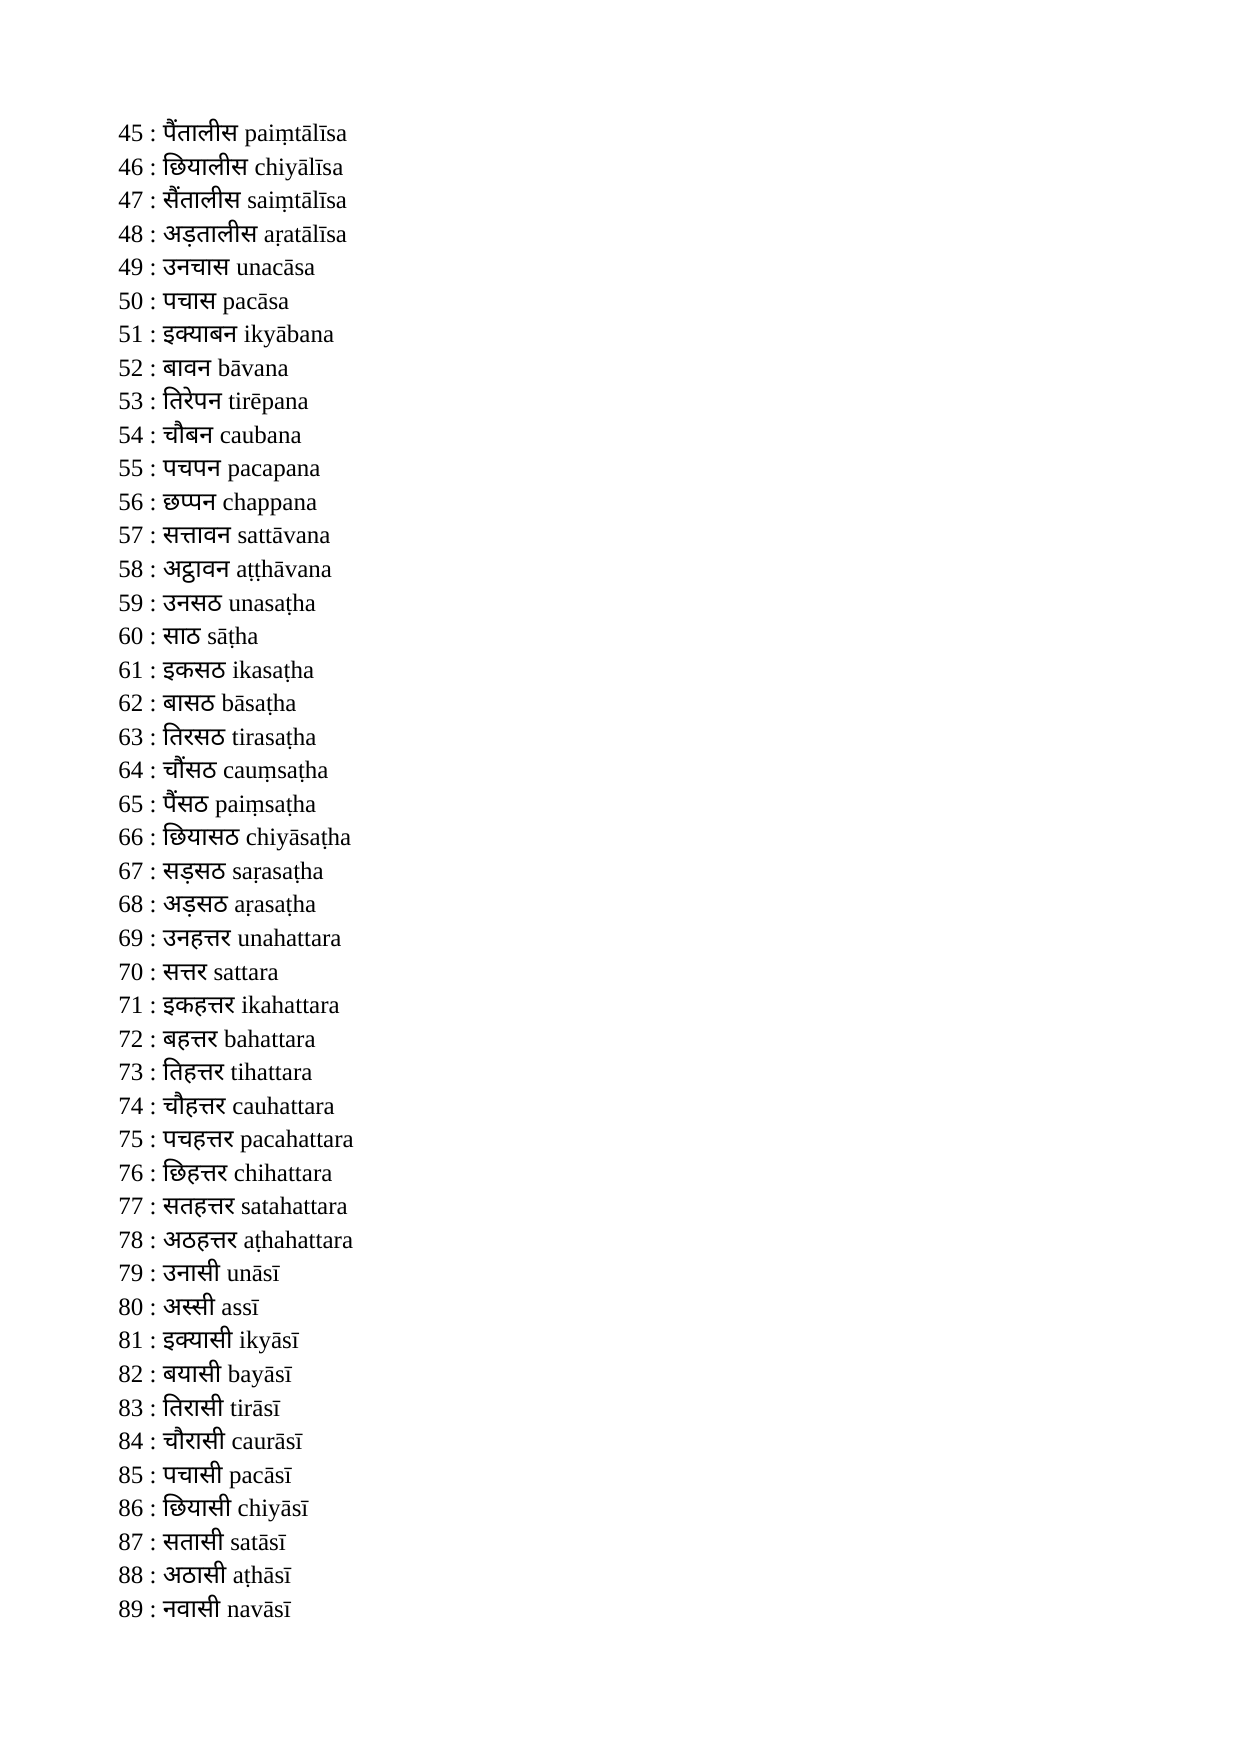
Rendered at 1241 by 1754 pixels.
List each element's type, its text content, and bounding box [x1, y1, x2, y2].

text 45 : पैंतालीस paiṃtālīsa 46 : छियालीस chiyālīsa 47 : सैंतालीस saiṃtālīsa 48 : अड़तालीस aṛatālīsa 49 : उनचास unacāsa 50 : पचास pacāsa 51 : इक्याबन ikyābana 52 : बावन bāvana 53 : तिरेपन tirēpana 54 : चौबन caubana 55 : पचपन pacapana 56 : छप्पन chappana 57 : सत्तावन sattāvana 58 : अट्ठावन aṭṭhāvana 59 : उनसठ unasaṭha 60 : साठ sāṭha 61 : इकसठ ikasaṭha 62 : बासठ bāsaṭha 63 : तिरसठ tirasaṭha 64 : चौंसठ cauṃsaṭha 65 : पैंसठ paiṃsaṭha 66 : छियासठ chiyāsaṭha 67 : सड़सठ saṛasaṭha 68 : अड़सठ aṛasaṭha 69 : उनहत्तर unahattara 70 : सत्तर sattara 71 : इकहत्तर ikahattara 72 : बहत्तर bahattara 73 : तिहत्तर tihattara 74 : चौहत्तर cauhattara 75 : पचहत्तर pacahattara 76 : छिहत्तर chihattara 77 : सतहत्तर satahattara 78 : अठहत्तर aṭhahattara 79 : उनासी unāsī 80 : अस्सी assī 81 : इक्यासी ikyāsī 82 : बयासी bayāsī 83 : तिरासी tirāsī 84 : चौरासी caurāsī 85 : पचासी pacāsī 86 : छियासी chiyāsī 87 : सतासी satāsī 88 : अठासी aṭhāsī 89 : नवासी navāsī [118, 118, 1122, 1627]
